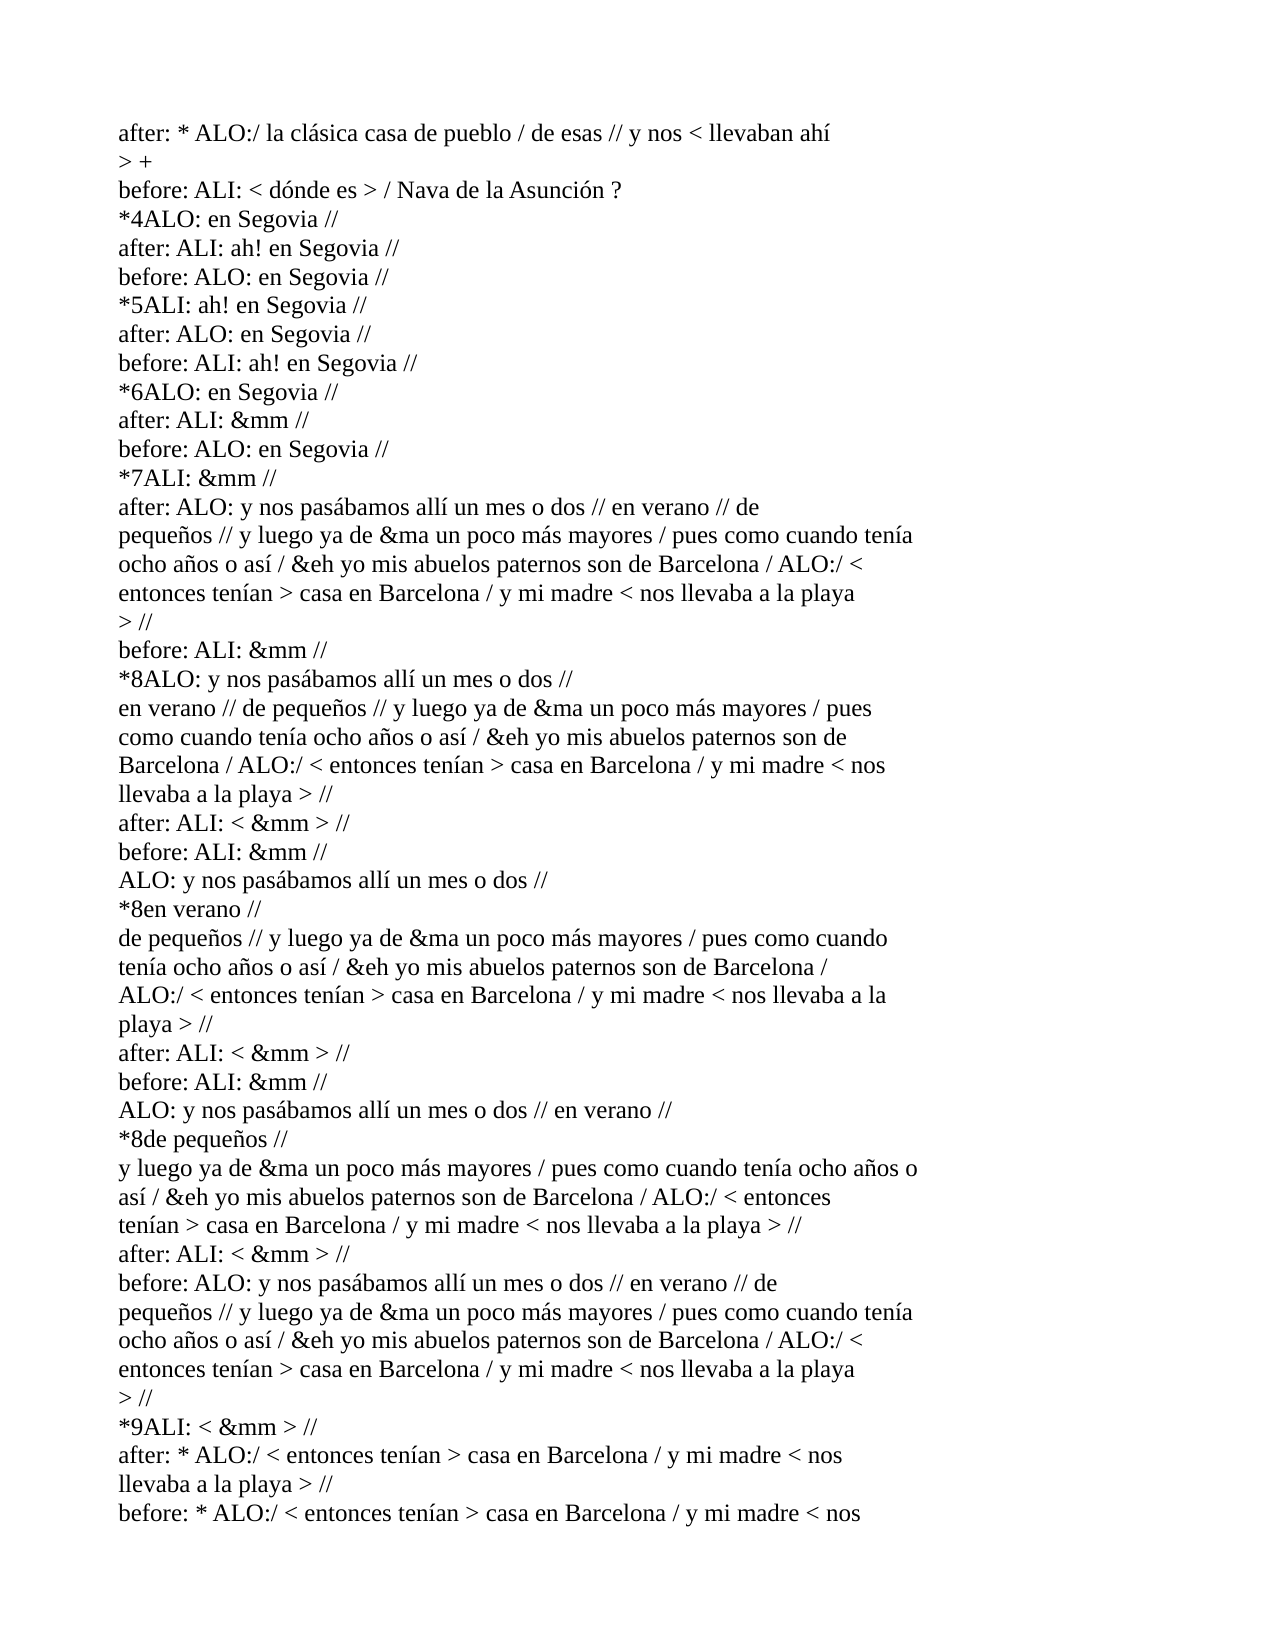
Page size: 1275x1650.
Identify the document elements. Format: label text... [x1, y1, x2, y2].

text after: ALI: < &mm > // [118, 808, 1157, 837]
text > // [118, 607, 1157, 636]
text after: ALO: y nos pasábamos allí un mes o dos // en verano // de [118, 492, 1157, 521]
text como cuando tenía ocho años o así / &eh yo mis abuelos paternos son de [118, 722, 1157, 751]
text before: * ALO:/ < entonces tenían > casa en Barcelona / y mi madre < nos [118, 1498, 1157, 1527]
text before: ALI: &mm // [118, 1067, 1157, 1096]
text *8ALO: y nos pasábamos allí un mes o dos // [118, 664, 1157, 693]
text *9ALI: < &mm > // [118, 1412, 1157, 1441]
text Barcelona / ALO:/ < entonces tenían > casa en Barcelona / y mi madre < nos [118, 751, 1157, 779]
text playa > // [118, 1009, 1157, 1038]
text ocho años o así / &eh yo mis abuelos paternos son de Barcelona / ALO:/ < [118, 549, 1157, 578]
text entonces tenían > casa en Barcelona / y mi madre < nos llevaba a la playa [118, 1354, 1157, 1383]
text en verano // de pequeños // y luego ya de &ma un poco más mayores / pues [118, 693, 1157, 722]
text before: ALO: y nos pasábamos allí un mes o dos // en verano // de [118, 1268, 1157, 1297]
text > // [118, 1383, 1157, 1412]
text after: * ALO:/ la clásica casa de pueblo / de esas // y nos < llevaban ahí [118, 118, 1157, 147]
text pequeños // y luego ya de &ma un poco más mayores / pues como cuando tenía [118, 521, 1157, 549]
text *6ALO: en Segovia // [118, 377, 1157, 406]
text llevaba a la playa > // [118, 779, 1157, 808]
text *8en verano // [118, 894, 1157, 923]
text after: ALI: ah! en Segovia // [118, 233, 1157, 262]
text after: ALI: < &mm > // [118, 1239, 1157, 1268]
text tenían > casa en Barcelona / y mi madre < nos llevaba a la playa > // [118, 1211, 1157, 1239]
text entonces tenían > casa en Barcelona / y mi madre < nos llevaba a la playa [118, 578, 1157, 607]
text after: * ALO:/ < entonces tenían > casa en Barcelona / y mi madre < nos [118, 1441, 1157, 1469]
text ALO:/ < entonces tenían > casa en Barcelona / y mi madre < nos llevaba a la [118, 981, 1157, 1009]
text before: ALO: en Segovia // [118, 262, 1157, 291]
text before: ALI: &mm // [118, 636, 1157, 664]
text ocho años o así / &eh yo mis abuelos paternos son de Barcelona / ALO:/ < [118, 1326, 1157, 1354]
text tenía ocho años o así / &eh yo mis abuelos paternos son de Barcelona / [118, 952, 1157, 981]
text after: ALI: < &mm > // [118, 1038, 1157, 1067]
text ALO: y nos pasábamos allí un mes o dos // en verano // [118, 1096, 1157, 1124]
text after: ALI: &mm // [118, 406, 1157, 434]
text y luego ya de &ma un poco más mayores / pues como cuando tenía ocho años o [118, 1153, 1157, 1182]
text de pequeños // y luego ya de &ma un poco más mayores / pues como cuando [118, 923, 1157, 952]
text before: ALI: ah! en Segovia // [118, 348, 1157, 377]
text pequeños // y luego ya de &ma un poco más mayores / pues como cuando tenía [118, 1297, 1157, 1326]
text before: ALO: en Segovia // [118, 434, 1157, 463]
text > + [118, 147, 1157, 176]
text llevaba a la playa > // [118, 1469, 1157, 1498]
text *4ALO: en Segovia // [118, 204, 1157, 233]
text así / &eh yo mis abuelos paternos son de Barcelona / ALO:/ < entonces [118, 1182, 1157, 1211]
text before: ALI: &mm // [118, 837, 1157, 866]
text *5ALI: ah! en Segovia // [118, 291, 1157, 319]
text *8de pequeños // [118, 1124, 1157, 1153]
text ALO: y nos pasábamos allí un mes o dos // [118, 866, 1157, 894]
text before: ALI: < dónde es > / Nava de la Asunción ? [118, 176, 1157, 204]
text *7ALI: &mm // [118, 463, 1157, 492]
text after: ALO: en Segovia // [118, 319, 1157, 348]
